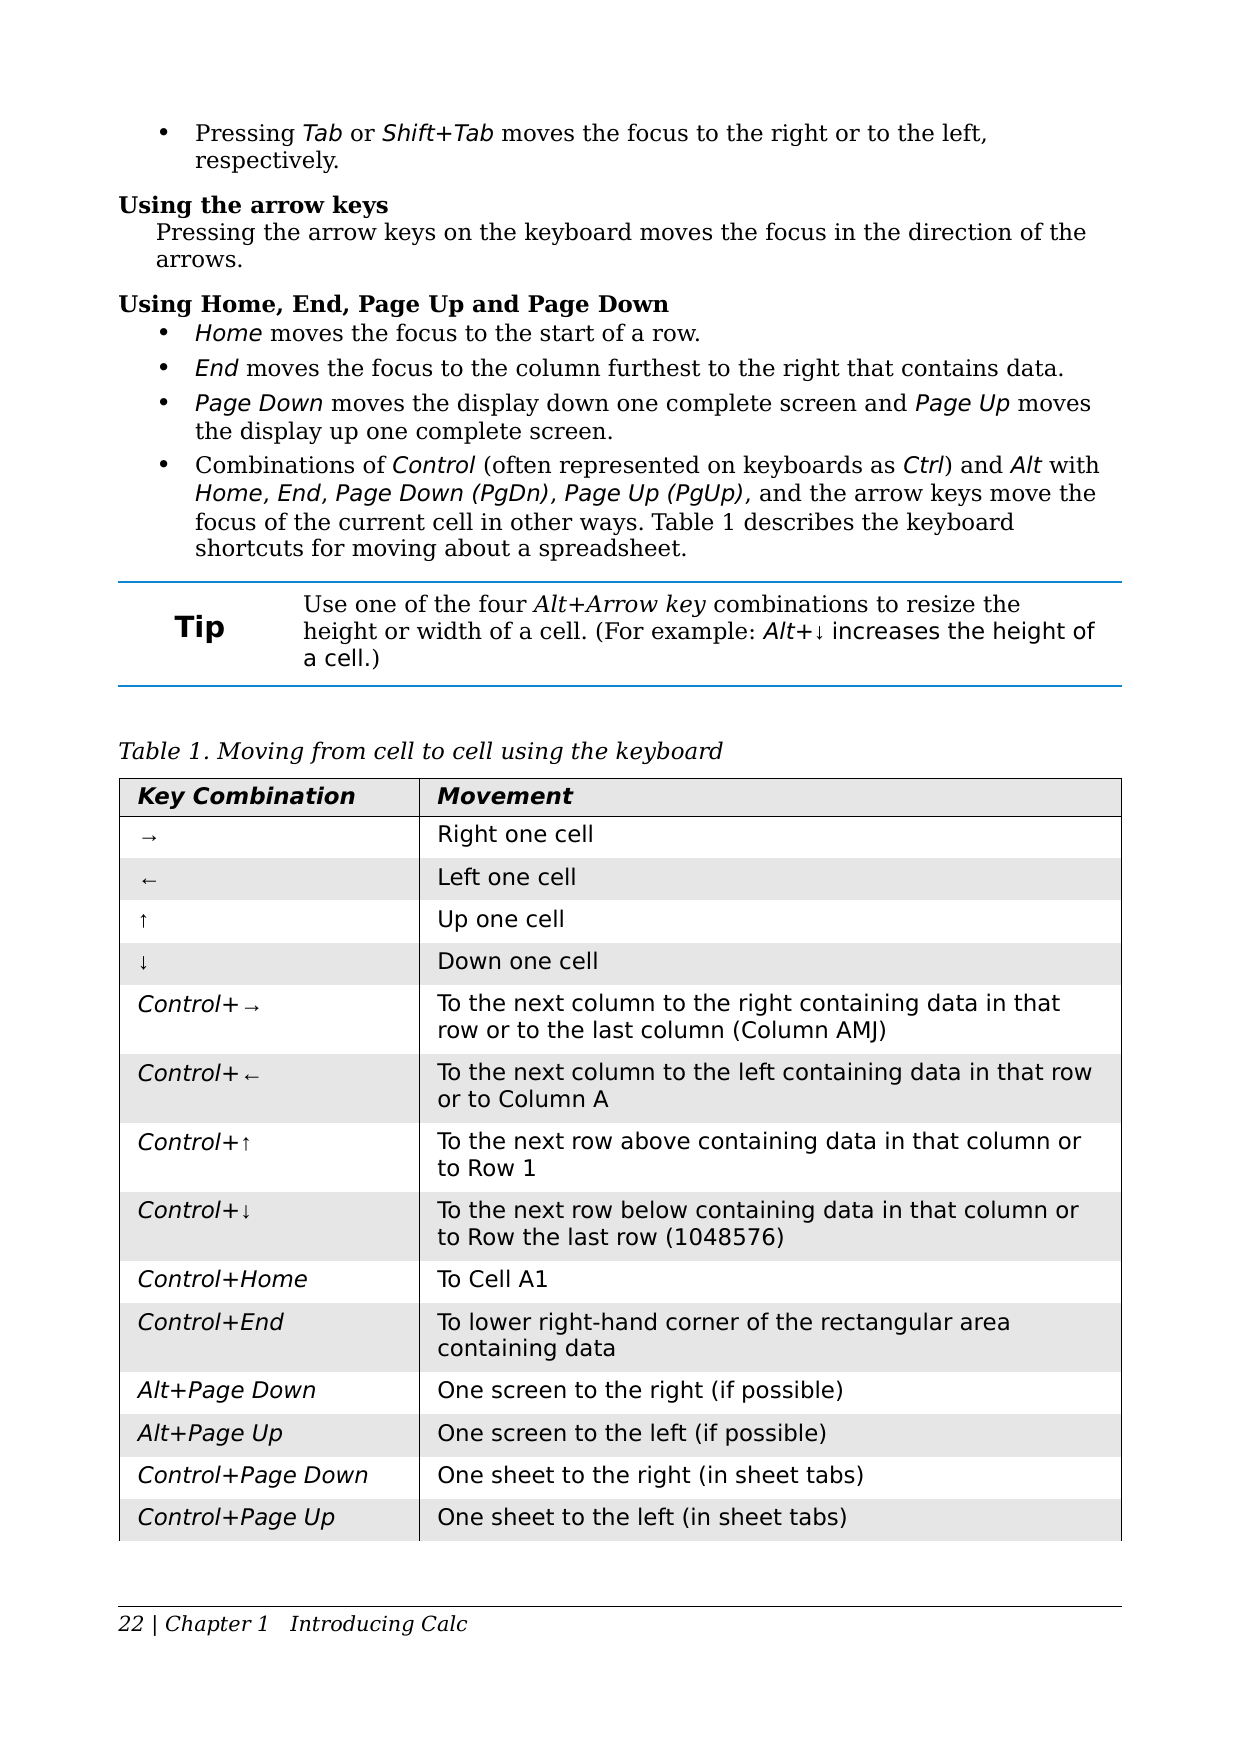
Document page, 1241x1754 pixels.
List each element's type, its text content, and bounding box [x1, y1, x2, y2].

table_cell Control+↓ [120, 1192, 419, 1261]
table_cell One sheet to the right (in sheet tabs) [420, 1457, 1121, 1499]
table_cell ↓ [120, 943, 419, 985]
table_cell One sheet to the left (in sheet tabs) [420, 1499, 1121, 1541]
table_cell To the next row below containing data in that column or to Row the last row (1048576) [420, 1192, 1121, 1261]
table_cell One screen to the left (if possible) [420, 1414, 1121, 1457]
table_cell Control+→ [120, 985, 419, 1054]
list End moves the focus to the column furthest to the right that contains data. [156, 353, 1122, 382]
table_cell To the next column to the right containing data in that row or to the last column (Column AMJ) [420, 985, 1121, 1054]
table_cell Control+↑ [120, 1123, 419, 1192]
table_cell Alt+Page Down [120, 1372, 419, 1414]
table_cell One screen to the right (if possible) [420, 1372, 1121, 1414]
text Pressing the arrow keys on the keyboard moves the focus in the direction of the arrows. [156, 219, 1122, 272]
text Using the arrow keys [118, 192, 1122, 219]
table_header Tip [118, 583, 281, 685]
list Home moves the focus to the start of a row. [156, 318, 1122, 347]
table_cell Control+Page Up [120, 1499, 419, 1541]
table_header Use one of the four Alt+Arrow key combinations to resize the height or width of a cell. (For example: Alt+↓ increases the height of a cell.) [281, 583, 1122, 685]
list Page Down moves the display down one complete screen and Page Up moves the display up one complete screen. [156, 389, 1122, 444]
table_cell Left one cell [420, 858, 1121, 900]
table_header Key Combination [120, 779, 419, 816]
table_cell To lower right-hand corner of the rectangular area containing data [420, 1303, 1121, 1372]
table_cell Control+← [120, 1054, 419, 1123]
table_cell Alt+Page Up [120, 1414, 419, 1457]
text Using Home, End, Page Up and Page Down [118, 291, 1122, 318]
table_cell To the next row above containing data in that column or to Row 1 [420, 1123, 1121, 1192]
list Combinations of Control (often represented on keyboards as Ctrl) and Alt with Home, End, Page Down (PgDn), Page Up (PgUp), and the arrow keys move the focus of the current cell in other ways. Table 1 describes the keyboard shortcuts for moving about a spreadsheet. [156, 451, 1122, 562]
table_cell Right one cell [420, 817, 1121, 858]
table_cell To Cell A1 [420, 1261, 1121, 1303]
table_cell ← [120, 858, 419, 900]
table_cell → [120, 817, 419, 858]
list Pressing Tab or Shift+Tab moves the focus to the right or to the left, respectively. [156, 118, 1122, 174]
table_cell Control+End [120, 1303, 419, 1372]
text Table 1. Moving from cell to cell using the keyboard [118, 738, 1122, 765]
table_cell Control+Page Down [120, 1457, 419, 1499]
table_cell Up one cell [420, 900, 1121, 943]
table_cell ↑ [120, 900, 419, 943]
table_cell To the next column to the left containing data in that row or to Column A [420, 1054, 1121, 1123]
table_cell Control+Home [120, 1261, 419, 1303]
table_cell Down one cell [420, 943, 1121, 985]
table_header Movement [420, 779, 1121, 816]
